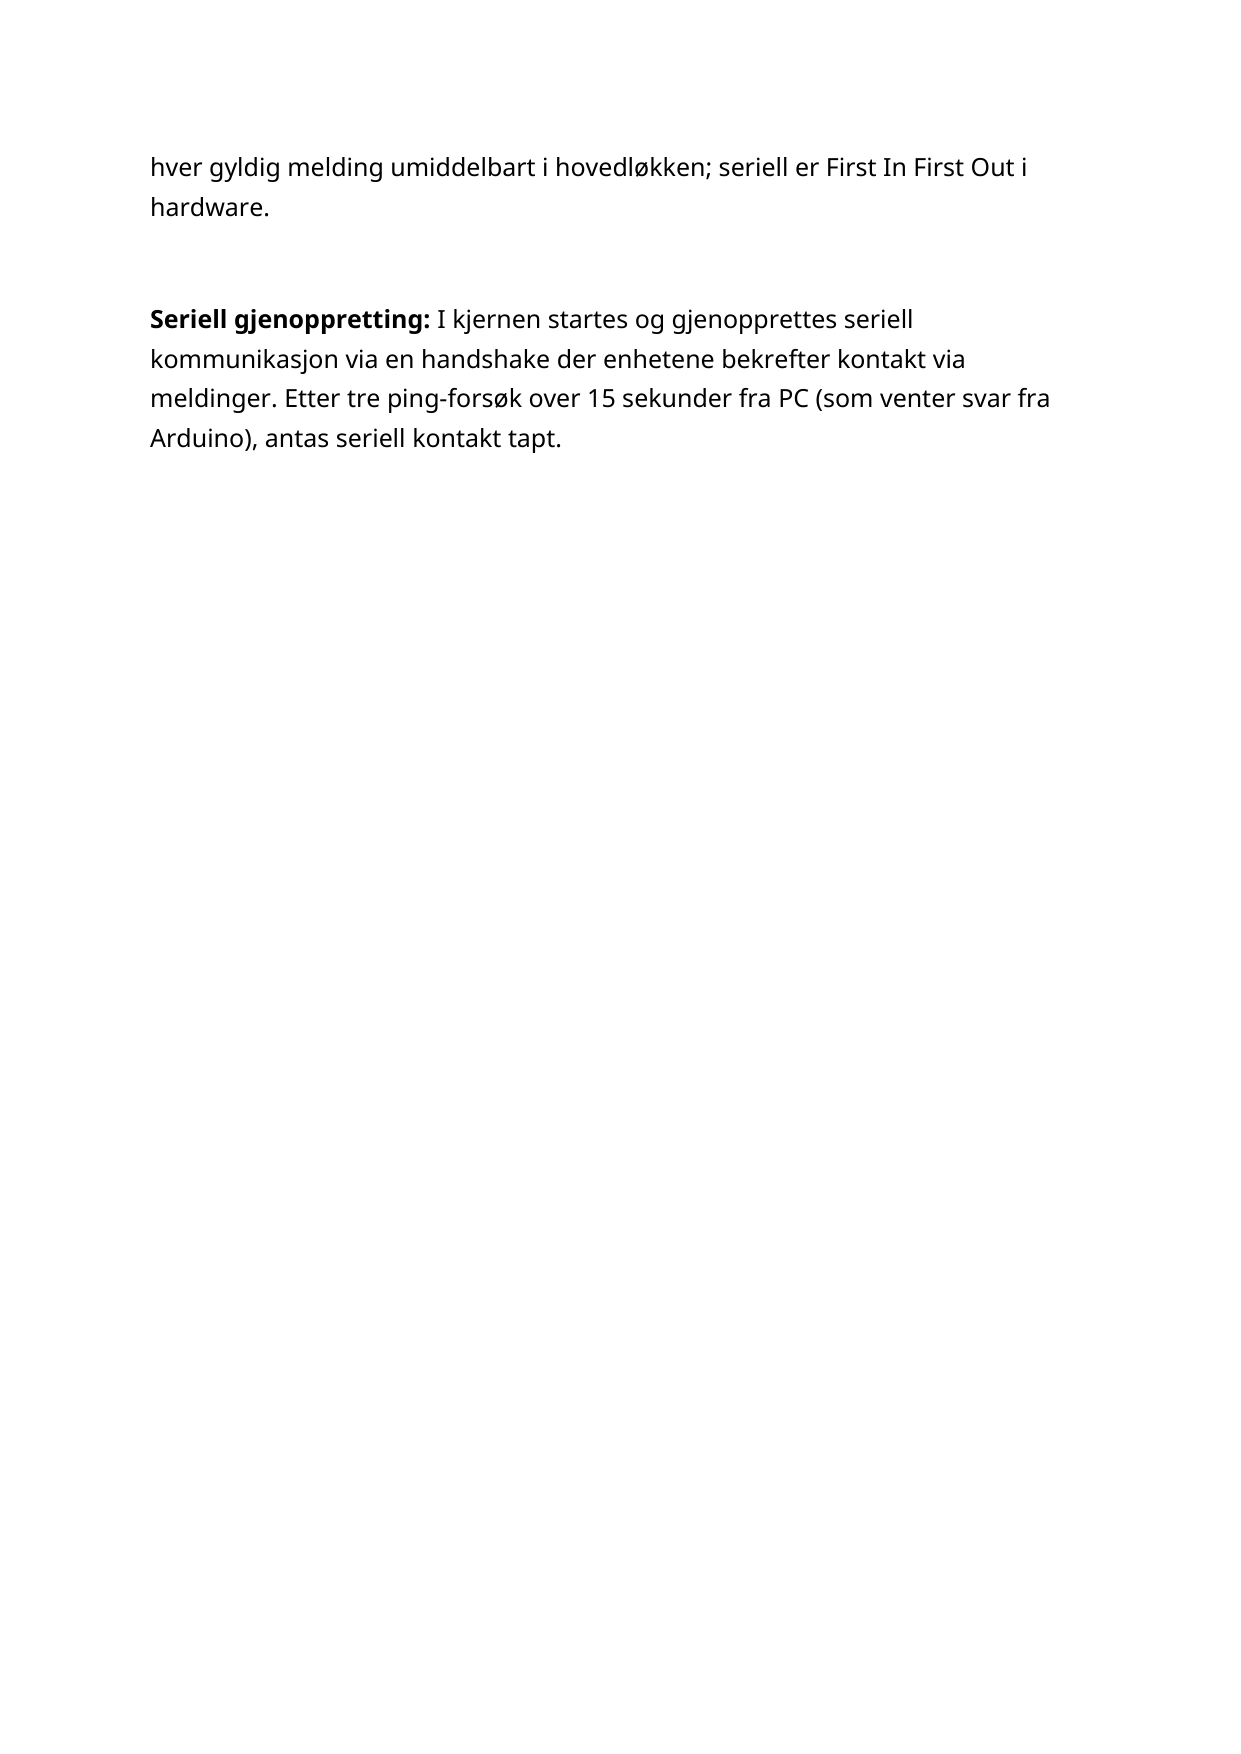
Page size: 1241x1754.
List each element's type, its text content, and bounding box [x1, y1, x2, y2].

text Seriell gjenoppretting: I kjernen startes og gjenopprettes seriell kommunikasjon via en handshake der enhetene bekrefter kontakt via meldinger. Etter tre ping-forsøk over 15 sekunder fra PC (som venter svar fra Arduino), antas seriell kontakt tapt. [150, 302, 1090, 454]
text hver gyldig melding umiddelbart i hovedløkken; seriell er First In First Out i hardware. [150, 150, 1090, 223]
